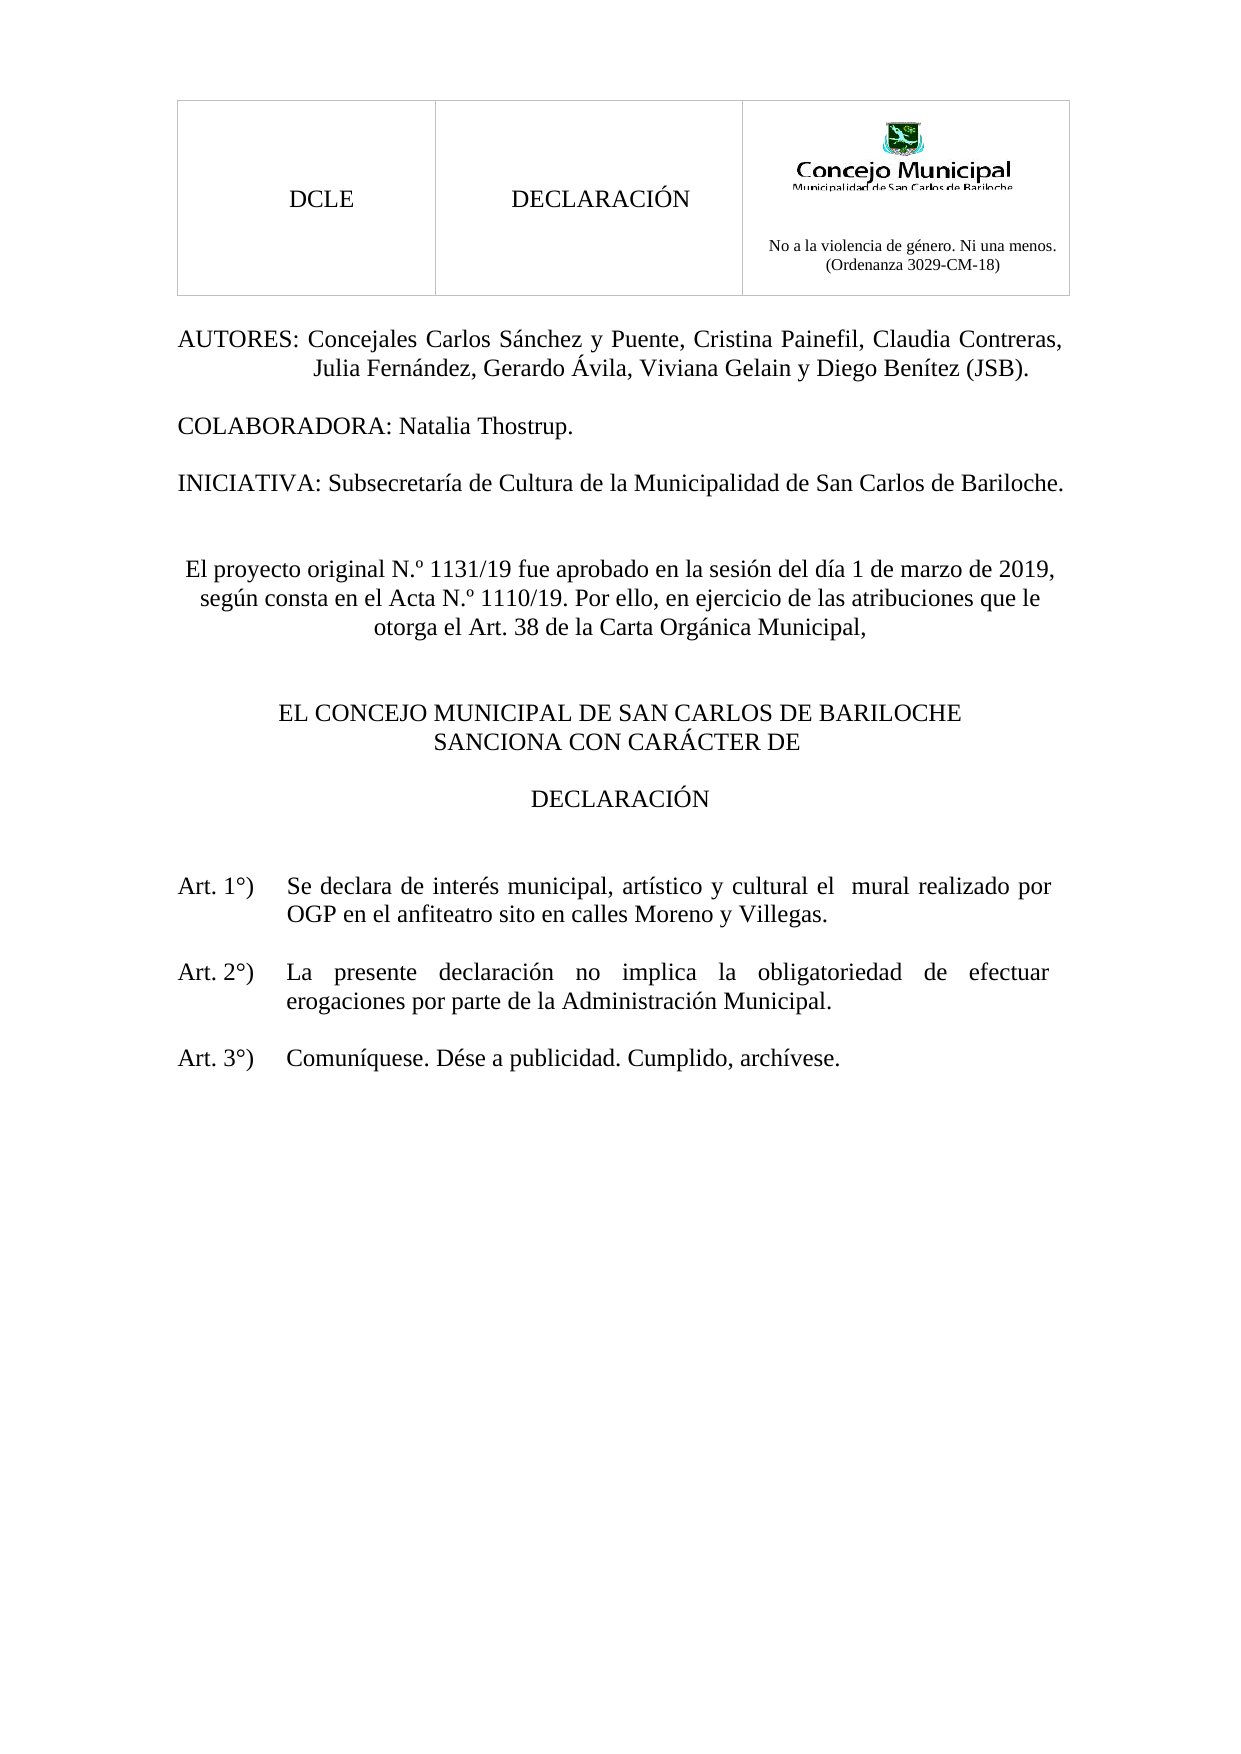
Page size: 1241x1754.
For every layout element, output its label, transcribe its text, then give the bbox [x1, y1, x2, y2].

text El proyecto original N.º 1131/19 fue aprobado en la sesión del día 1 de marzo de 2019, según consta en el Acta N.º 1110/19. Por ello, en ejercicio de las atribuciones que le otorga el Art. 38 de la Carta Orgánica Municipal, [177, 554, 1063, 641]
text INICIATIVA: Subsecretaría de Cultura de la Municipalidad de San Carlos de Bariloche. [177, 468, 1093, 497]
text COLABORADORA: Natalia Thostrup. [177, 411, 1093, 439]
table_cell Comuníquese. Dése a publicidad. Cumplido, archívese. [279, 1043, 1057, 1101]
table_cell Art. 3°) [170, 1043, 279, 1101]
table_cell Art. 2°) [170, 957, 279, 1043]
text EL CONCEJO MUNICIPAL DE SAN CARLOS DE BARILOCHE [177, 698, 1063, 727]
table_cell La presente declaración no implica la obligatoriedad de efectuar erogaciones por parte de la Administración Municipal. [279, 957, 1057, 1043]
text SANCIONA CON CARÁCTER DE [177, 727, 1063, 756]
table_header Art. 1°) [170, 871, 279, 957]
text DECLARACIÓN [177, 784, 1063, 813]
text AUTORES: Concejales Carlos Sánchez y Puente, Cristina Painefil, Claudia Contreras, Julia Fernández, Gerardo Ávila, Viviana Gelain y Diego Benítez (JSB). [177, 324, 1063, 382]
table_header Se declara de interés municipal, artístico y cultural el mural realizado por OGP en el anfiteatro sito en calles Moreno y Villegas. [279, 871, 1057, 957]
